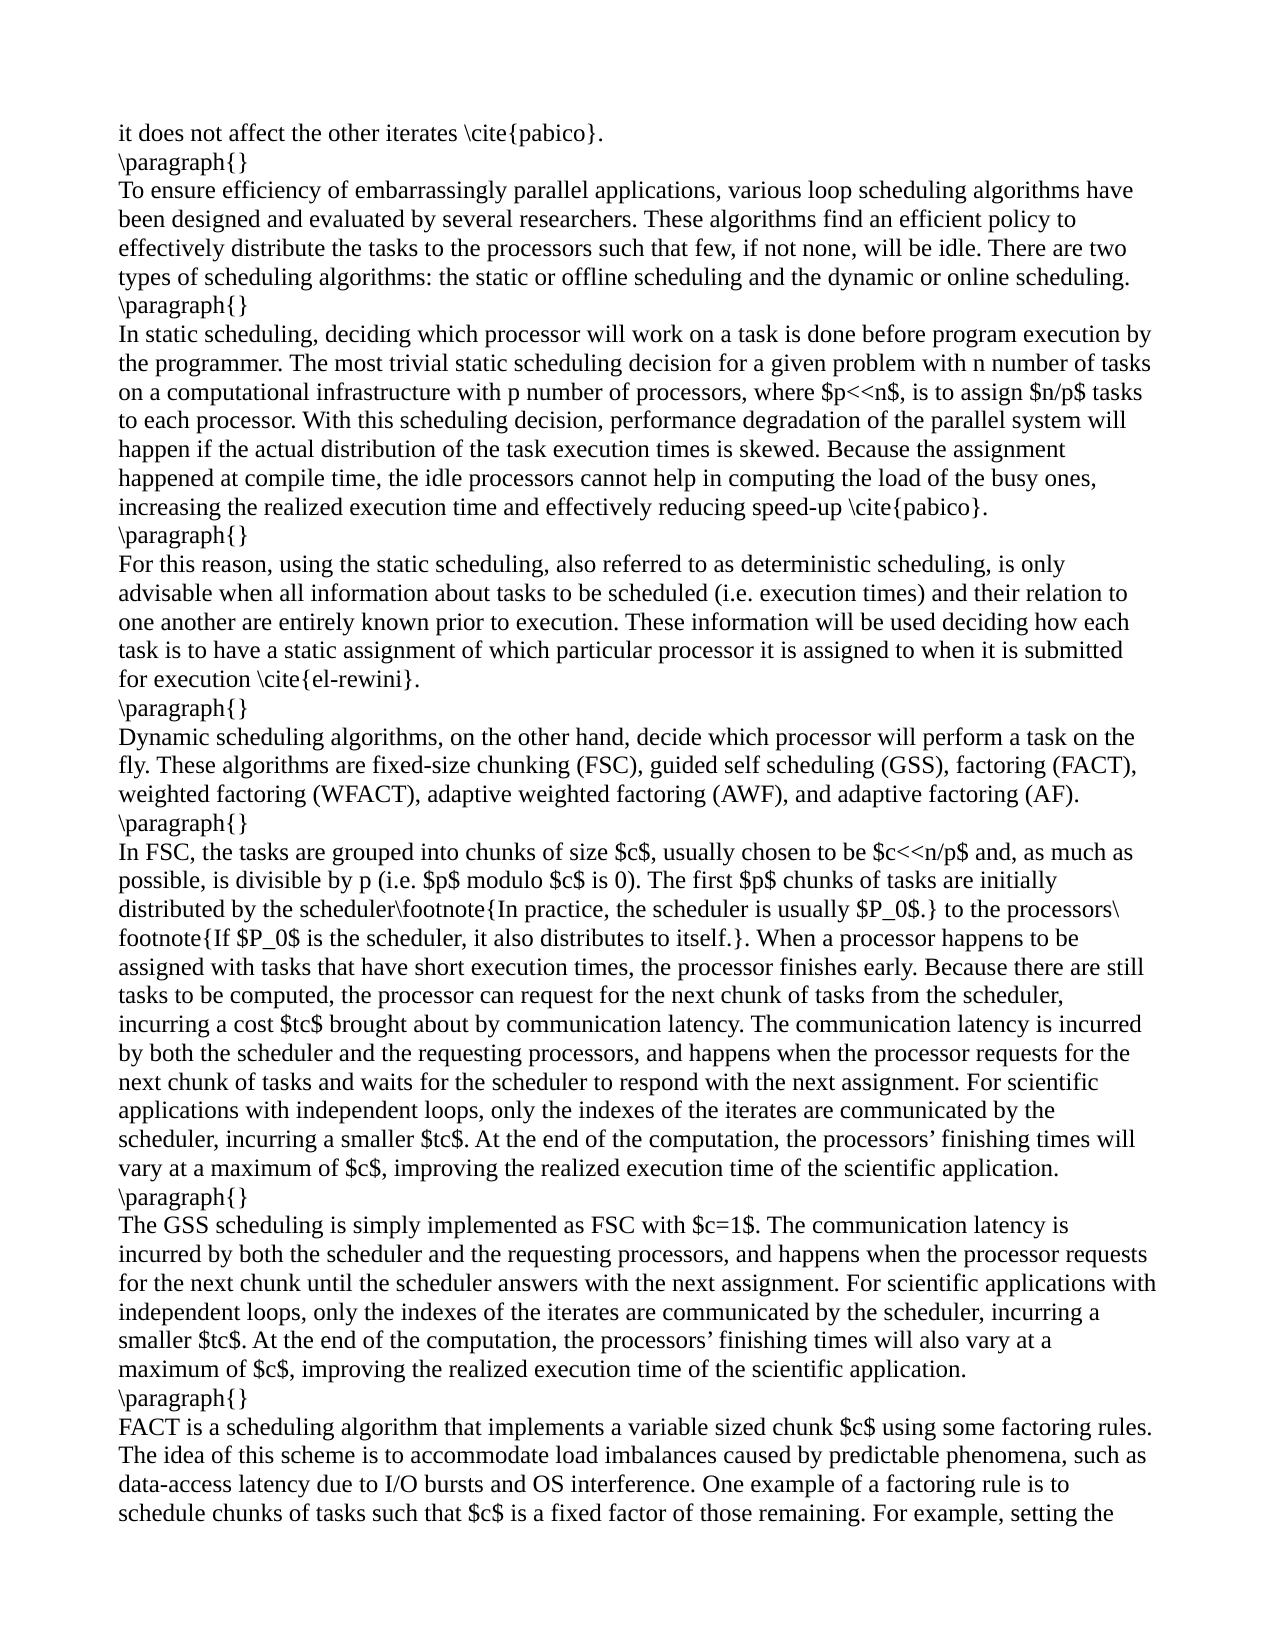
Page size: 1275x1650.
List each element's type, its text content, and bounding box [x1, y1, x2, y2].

text For this reason, using the static scheduling, also referred to as deterministic scheduling, is only advisable when all information about tasks to be scheduled (i.e. execution times) and their relation to one another are entirely known prior to execution. These information will be used deciding how each task is to have a static assignment of which particular processor it is assigned to when it is submitted for execution \cite{el-rewini}. [118, 549, 1157, 693]
text In static scheduling, deciding which processor will work on a task is done before program execution by the programmer. The most trivial static scheduling decision for a given problem with n number of tasks on a computational infrastructure with p number of processors, where $p<<n$, is to assign $n/p$ tasks to each processor. With this scheduling decision, performance degradation of the parallel system will happen if the actual distribution of the task execution times is skewed. Because the assignment happened at compile time, the idle processors cannot help in computing the load of the busy ones, increasing the realized execution time and effectively reducing speed-up \cite{pabico}. [118, 319, 1157, 521]
text it does not affect the other iterates \cite{pabico}. [118, 118, 1157, 147]
text \paragraph{} [118, 147, 1157, 176]
text Dynamic scheduling algorithms, on the other hand, decide which processor will perform a task on the fly. These algorithms are fixed-size chunking (FSC), guided self scheduling (GSS), factoring (FACT), weighted factoring (WFACT), adaptive weighted factoring (AWF), and adaptive factoring (AF). [118, 722, 1157, 808]
text The GSS scheduling is simply implemented as FSC with $c=1$. The communication latency is incurred by both the scheduler and the requesting processors, and happens when the processor requests for the next chunk until the scheduler answers with the next assignment. For scientific applications with independent loops, only the indexes of the iterates are communicated by the scheduler, incurring a smaller $tc$. At the end of the computation, the processors’ finishing times will also vary at a maximum of $c$, improving the realized execution time of the scientific application. [118, 1211, 1157, 1383]
text \paragraph{} [118, 291, 1157, 319]
text FACT is a scheduling algorithm that implements a variable sized chunk $c$ using some factoring rules. The idea of this scheme is to accommodate load imbalances caused by predictable phenomena, such as data-access latency due to I/O bursts and OS interference. One example of a factoring rule is to schedule chunks of tasks such that $c$ is a fixed factor of those remaining. For example, setting the [118, 1412, 1157, 1527]
text In FSC, the tasks are grouped into chunks of size $c$, usually chosen to be $c<<n/p$ and, as much as possible, is divisible by p (i.e. $p$ modulo $c$ is 0). The first $p$ chunks of tasks are initially distributed by the scheduler\footnote{In practice, the scheduler is usually $P_0$.} to the processors\footnote{If $P_0$ is the scheduler, it also distributes to itself.}. When a processor happens to be assigned with tasks that have short execution times, the processor finishes early. Because there are still tasks to be computed, the processor can request for the next chunk of tasks from the scheduler, incurring a cost $tc$ brought about by communication latency. The communication latency is incurred by both the scheduler and the requesting processors, and happens when the processor requests for the next chunk of tasks and waits for the scheduler to respond with the next assignment. For scientific applications with independent loops, only the indexes of the iterates are communicated by the scheduler, incurring a smaller $tc$. At the end of the computation, the processors’ finishing times will vary at a maximum of $c$, improving the realized execution time of the scientific application. [118, 837, 1157, 1182]
text \paragraph{} [118, 808, 1157, 837]
text \paragraph{} [118, 693, 1157, 722]
text \paragraph{} [118, 1383, 1157, 1412]
text \paragraph{} [118, 1182, 1157, 1211]
text \paragraph{} [118, 521, 1157, 549]
text To ensure efficiency of embarrassingly parallel applications, various loop scheduling algorithms have been designed and evaluated by several researchers. These algorithms find an efficient policy to effectively distribute the tasks to the processors such that few, if not none, will be idle. There are two types of scheduling algorithms: the static or offline scheduling and the dynamic or online scheduling. [118, 176, 1157, 291]
